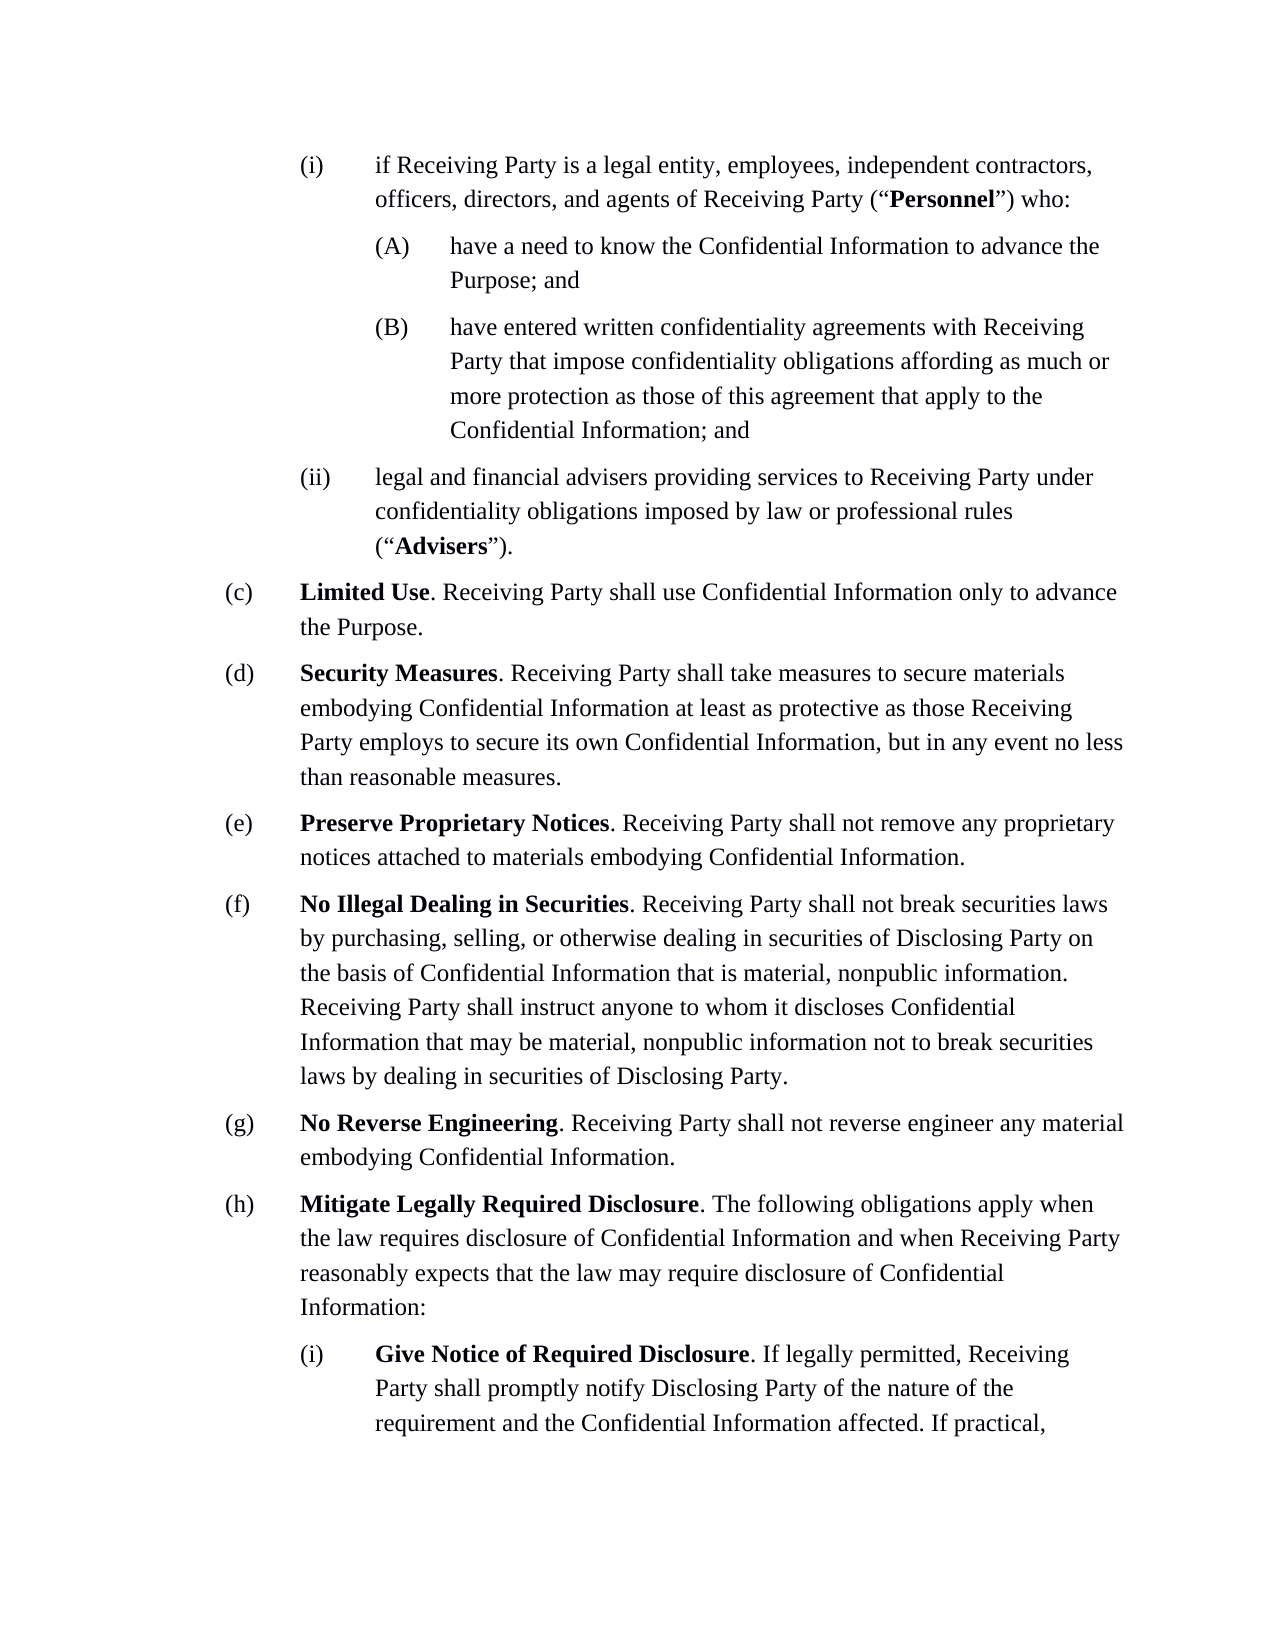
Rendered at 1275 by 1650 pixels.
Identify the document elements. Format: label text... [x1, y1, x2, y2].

text (d) Security Measures. Receiving Party shall take measures to secure materials embodying Confidential Information at least as protective as those Receiving Party employs to secure its own Confidential Information, but in any event no less than reasonable measures. [225, 658, 1125, 790]
text (A) have a need to know the Confidential Information to advance the Purpose; and [375, 231, 1125, 294]
text (g) No Reverse Engineering. Receiving Party shall not reverse engineer any material embodying Confidential Information. [225, 1108, 1125, 1171]
text (B) have entered written confidentiality agreements with Receiving Party that impose confidentiality obligations affording as much or more protection as those of this agreement that apply to the Confidential Information; and [375, 312, 1125, 444]
text (e) Preserve Proprietary Notices. Receiving Party shall not remove any proprietary notices attached to materials embodying Confidential Information. [225, 808, 1125, 871]
text (c) Limited Use. Receiving Party shall use Confidential Information only to advance the Purpose. [225, 577, 1125, 640]
text (ii) legal and financial advisers providing services to Receiving Party under confidentiality obligations imposed by law or professional rules (“Advisers”). [300, 462, 1125, 559]
text (h) Mitigate Legally Required Disclosure. The following obligations apply when the law requires disclosure of Confidential Information and when Receiving Party reasonably expects that the law may require disclosure of Confidential Information: [225, 1189, 1125, 1321]
text (i) Give Notice of Required Disclosure. If legally permitted, Receiving Party shall promptly notify Disclosing Party of the nature of the requirement and the Confidential Information affected. If practical, [300, 1339, 1125, 1436]
text (i) if Receiving Party is a legal entity, employees, independent contractors, officers, directors, and agents of Receiving Party (“Personnel”) who: [300, 150, 1125, 213]
text (f) No Illegal Dealing in Securities. Receiving Party shall not break securities laws by purchasing, selling, or otherwise dealing in securities of Disclosing Party on the basis of Confidential Information that is material, nonpublic information. Receiving Party shall instruct anyone to whom it discloses Confidential Information that may be material, nonpublic information not to break securities laws by dealing in securities of Disclosing Party. [225, 889, 1125, 1090]
